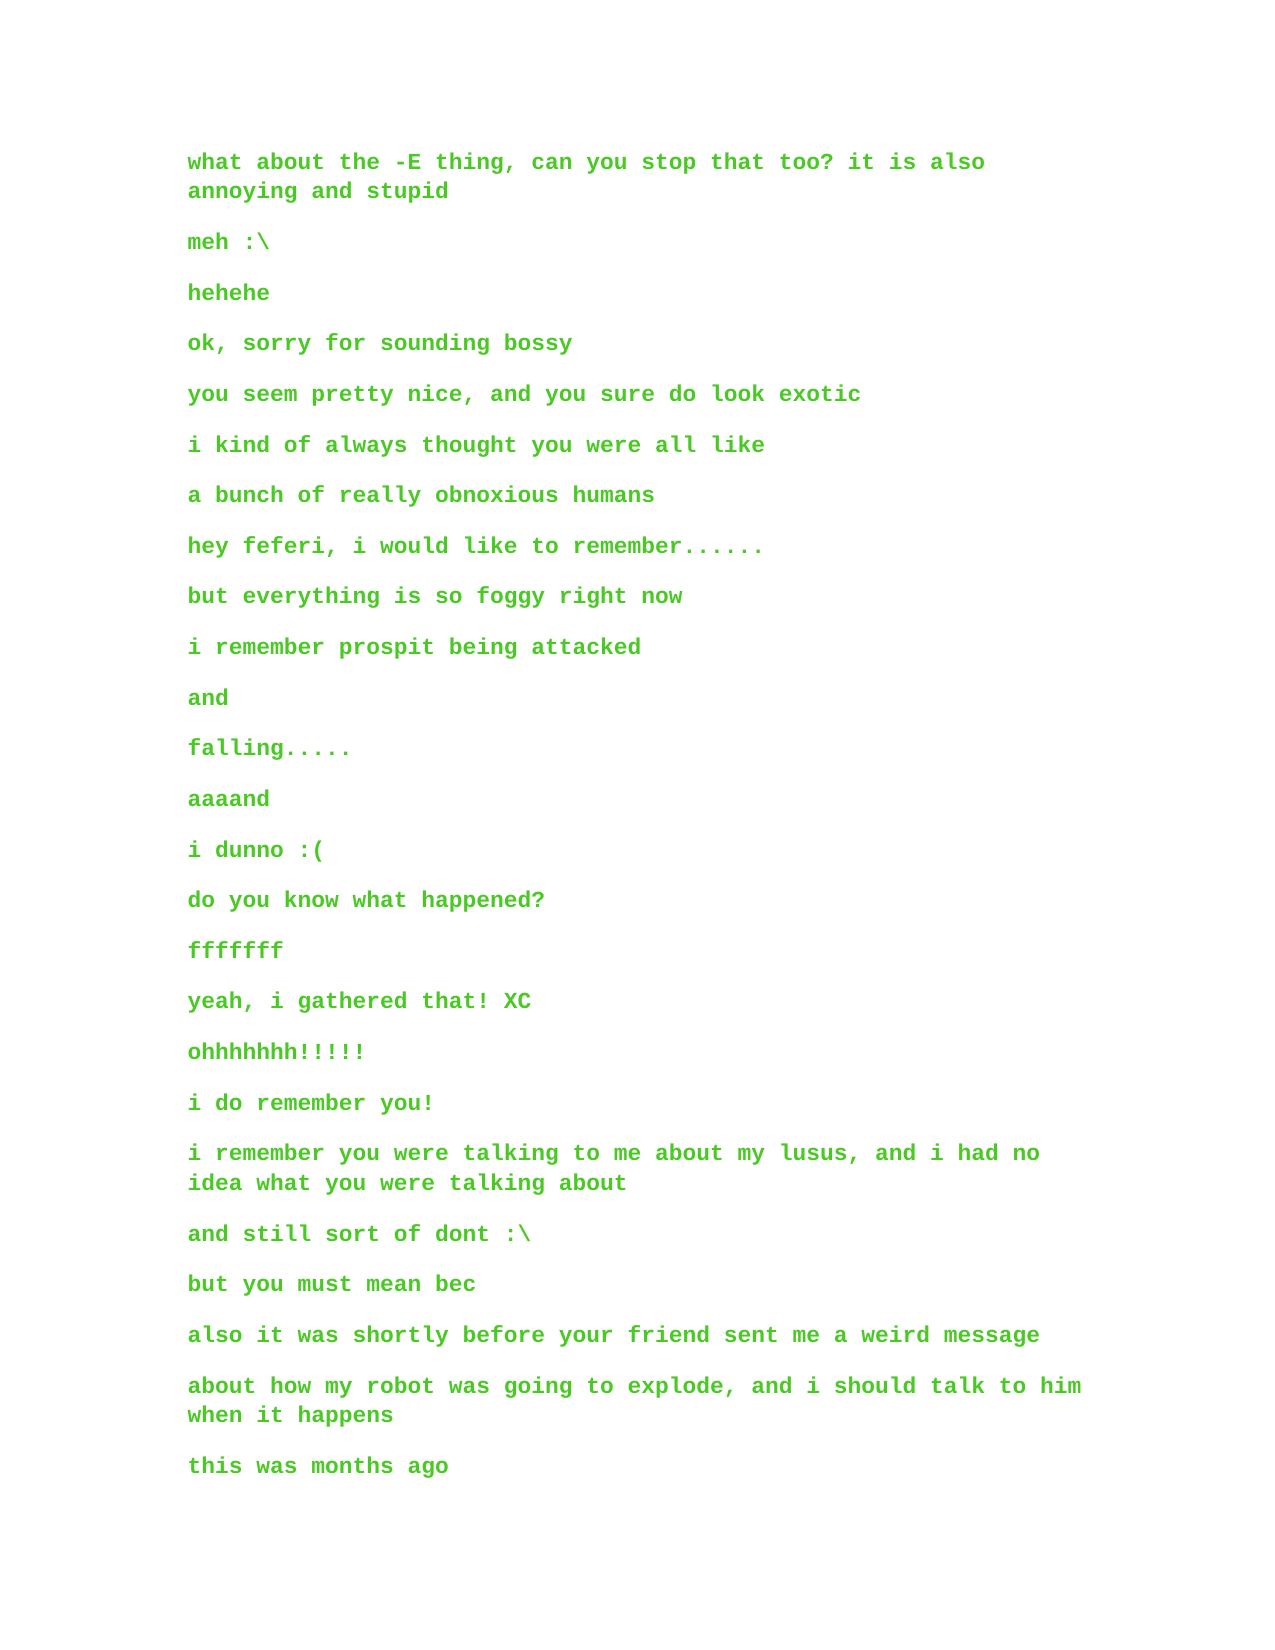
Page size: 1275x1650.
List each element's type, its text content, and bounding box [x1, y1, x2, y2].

text you seem pretty nice, and you sure do look exotic [187, 382, 1087, 408]
text hehehe [187, 281, 1087, 307]
text what about the -E thing, can you stop that too? it is also annoying and stupid [187, 150, 1087, 206]
text also it was shortly before your friend sent me a weird message [187, 1323, 1087, 1349]
text but everything is so foggy right now [187, 585, 1087, 611]
text about how my robot was going to explode, and i should talk to him when it happens [187, 1374, 1087, 1430]
text but you must mean bec [187, 1273, 1087, 1299]
text and still sort of dont :\ [187, 1222, 1087, 1248]
text i kind of always thought you were all like [187, 433, 1087, 459]
text aaaand [187, 787, 1087, 813]
text ohhhhhhh!!!!! [187, 1040, 1087, 1066]
text i remember prospit being attacked [187, 635, 1087, 661]
text a bunch of really obnoxious humans [187, 483, 1087, 509]
text do you know what happened? [187, 888, 1087, 914]
text i do remember you! [187, 1091, 1087, 1117]
text meh :\ [187, 230, 1087, 256]
text i remember you were talking to me about my lusus, and i had no idea what you were talking about [187, 1142, 1087, 1197]
text hey feferi, i would like to remember...... [187, 534, 1087, 560]
text yeah, i gathered that! XC [187, 990, 1087, 1016]
text fffffff [187, 939, 1087, 965]
text ok, sorry for sounding bossy [187, 332, 1087, 358]
text i dunno :( [187, 838, 1087, 864]
text falling..... [187, 737, 1087, 763]
text this was months ago [187, 1454, 1087, 1480]
text and [187, 686, 1087, 712]
